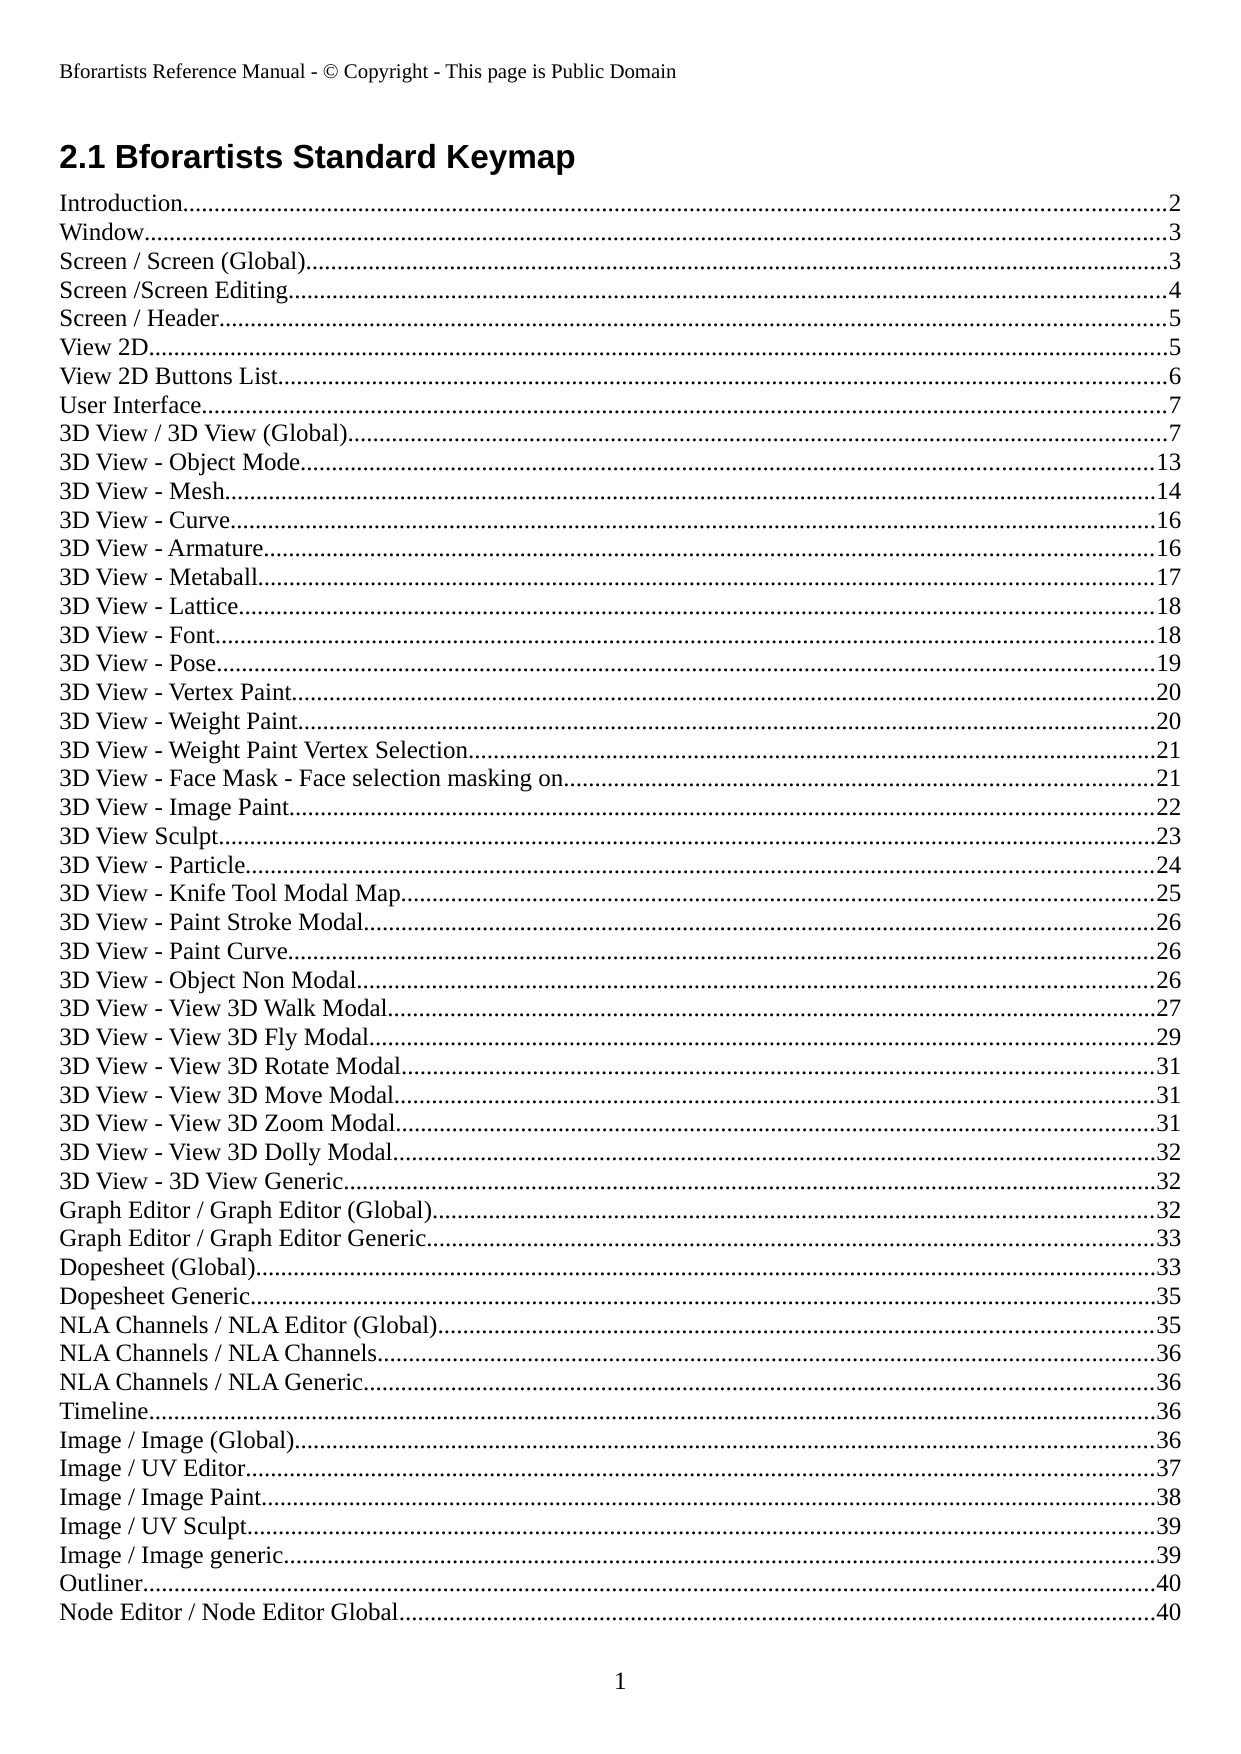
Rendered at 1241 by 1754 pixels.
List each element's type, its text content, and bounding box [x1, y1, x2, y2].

text 3D View - Weight Paint Vertex Selection 21 [59, 735, 1181, 763]
text Image / Image generic 39 [59, 1540, 1181, 1568]
text 3D View - View 3D Fly Modal 29 [59, 1022, 1181, 1051]
text 3D View - Face Mask - Face selection masking on. 21 [59, 763, 1181, 792]
text 3D View - View 3D Dolly Modal 32 [59, 1137, 1181, 1166]
text View 2D 5 [59, 332, 1181, 361]
text 3D View - View 3D Move Modal 31 [59, 1080, 1181, 1108]
text Screen / Screen (Global) 3 [59, 246, 1181, 275]
text Image / UV Sculpt 39 [59, 1511, 1181, 1540]
text Image / Image Paint 38 [59, 1482, 1181, 1511]
text 3D View - View 3D Walk Modal 27 [59, 993, 1181, 1022]
text 3D View - Curve 16 [59, 505, 1181, 533]
text 3D View - Mesh 14 [59, 476, 1181, 505]
text 3D View - Particle 24 [59, 850, 1181, 878]
text 3D View - 3D View Generic 32 [59, 1166, 1181, 1195]
text Graph Editor / Graph Editor Generic 33 [59, 1223, 1181, 1252]
text 3D View - Armature 16 [59, 533, 1181, 562]
text Node Editor / Node Editor Global 40 [59, 1597, 1181, 1626]
text 3D View / 3D View (Global) 7 [59, 418, 1181, 447]
text NLA Channels / NLA Channels 36 [59, 1338, 1181, 1367]
text 3D View - Vertex Paint 20 [59, 677, 1181, 706]
text 3D View - View 3D Zoom Modal 31 [59, 1108, 1181, 1137]
subtitle 2.1 Bforartists Standard Keymap [59, 138, 1181, 176]
text Image / Image (Global) 36 [59, 1425, 1181, 1453]
text 3D View - Lattice 18 [59, 591, 1181, 620]
text Window 3 [59, 217, 1181, 246]
text 3D View - Paint Curve 26 [59, 936, 1181, 965]
text Outliner 40 [59, 1568, 1181, 1597]
text User Interface 7 [59, 390, 1181, 418]
text Image / UV Editor 37 [59, 1453, 1181, 1482]
text 3D View - Weight Paint 20 [59, 706, 1181, 735]
text 3D View - Image Paint 22 [59, 792, 1181, 821]
text Dopesheet (Global) 33 [59, 1252, 1181, 1281]
text 3D View - Font 18 [59, 620, 1181, 648]
text 3D View - Paint Stroke Modal 26 [59, 907, 1181, 936]
text Timeline 36 [59, 1396, 1181, 1425]
text 3D View - Knife Tool Modal Map 25 [59, 878, 1181, 907]
text NLA Channels / NLA Generic 36 [59, 1367, 1181, 1396]
text 3D View - Object Mode 13 [59, 447, 1181, 476]
text Introduction 2 [59, 188, 1181, 217]
text Graph Editor / Graph Editor (Global) 32 [59, 1195, 1181, 1223]
text 3D View - Metaball 17 [59, 562, 1181, 591]
text View 2D Buttons List 6 [59, 361, 1181, 390]
text 3D View Sculpt 23 [59, 821, 1181, 850]
text 3D View - View 3D Rotate Modal 31 [59, 1051, 1181, 1080]
text 3D View - Object Non Modal 26 [59, 965, 1181, 993]
text NLA Channels / NLA Editor (Global) 35 [59, 1310, 1181, 1338]
text 3D View - Pose 19 [59, 648, 1181, 677]
text Screen / Header 5 [59, 303, 1181, 332]
text Dopesheet Generic 35 [59, 1281, 1181, 1310]
text Screen /Screen Editing 4 [59, 275, 1181, 303]
